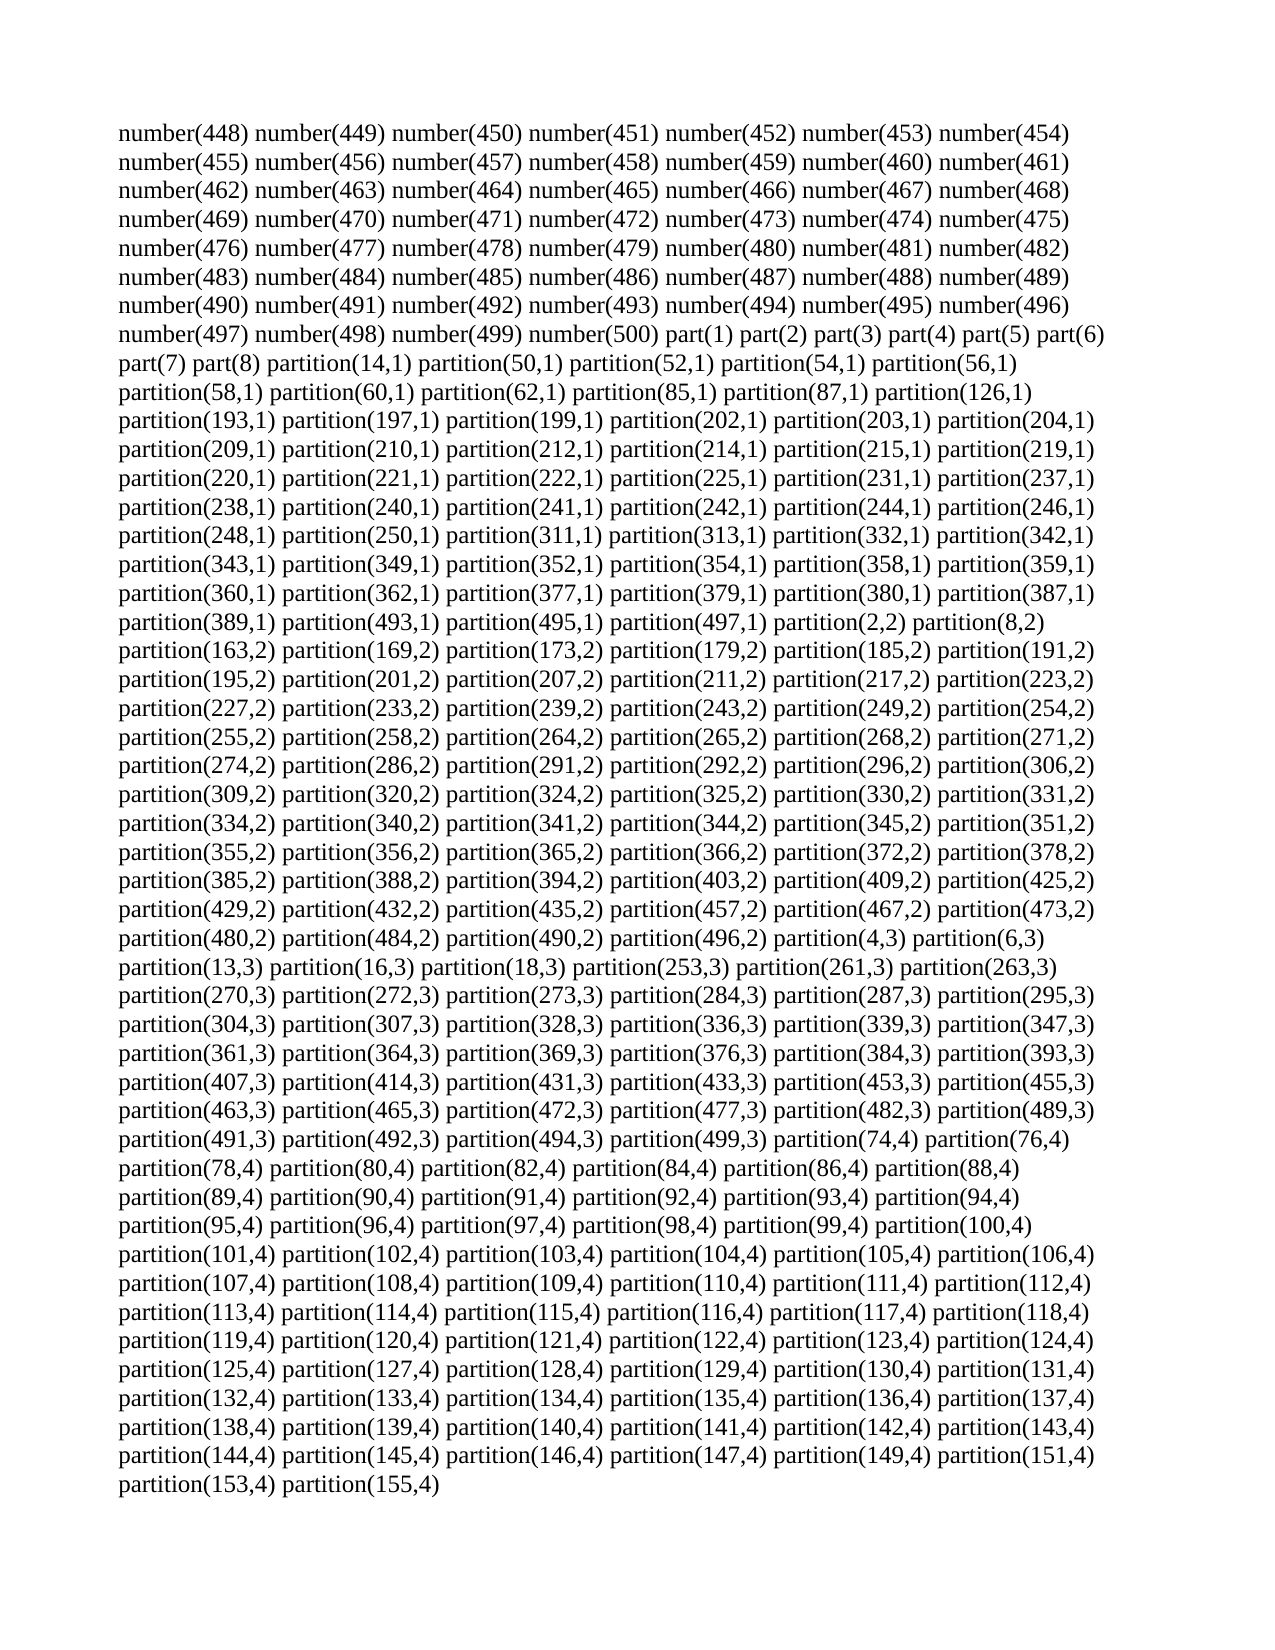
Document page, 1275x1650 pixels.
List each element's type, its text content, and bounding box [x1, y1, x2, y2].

text number(448) number(449) number(450) number(451) number(452) number(453) number(454) number(455) number(456) number(457) number(458) number(459) number(460) number(461) number(462) number(463) number(464) number(465) number(466) number(467) number(468) number(469) number(470) number(471) number(472) number(473) number(474) number(475) number(476) number(477) number(478) number(479) number(480) number(481) number(482) number(483) number(484) number(485) number(486) number(487) number(488) number(489) number(490) number(491) number(492) number(493) number(494) number(495) number(496) number(497) number(498) number(499) number(500) part(1) part(2) part(3) part(4) part(5) part(6) part(7) part(8) partition(14,1) partition(50,1) partition(52,1) partition(54,1) partition(56,1) partition(58,1) partition(60,1) partition(62,1) partition(85,1) partition(87,1) partition(126,1) partition(193,1) partition(197,1) partition(199,1) partition(202,1) partition(203,1) partition(204,1) partition(209,1) partition(210,1) partition(212,1) partition(214,1) partition(215,1) partition(219,1) partition(220,1) partition(221,1) partition(222,1) partition(225,1) partition(231,1) partition(237,1) partition(238,1) partition(240,1) partition(241,1) partition(242,1) partition(244,1) partition(246,1) partition(248,1) partition(250,1) partition(311,1) partition(313,1) partition(332,1) partition(342,1) partition(343,1) partition(349,1) partition(352,1) partition(354,1) partition(358,1) partition(359,1) partition(360,1) partition(362,1) partition(377,1) partition(379,1) partition(380,1) partition(387,1) partition(389,1) partition(493,1) partition(495,1) partition(497,1) partition(2,2) partition(8,2) partition(163,2) partition(169,2) partition(173,2) partition(179,2) partition(185,2) partition(191,2) partition(195,2) partition(201,2) partition(207,2) partition(211,2) partition(217,2) partition(223,2) partition(227,2) partition(233,2) partition(239,2) partition(243,2) partition(249,2) partition(254,2) partition(255,2) partition(258,2) partition(264,2) partition(265,2) partition(268,2) partition(271,2) partition(274,2) partition(286,2) partition(291,2) partition(292,2) partition(296,2) partition(306,2) partition(309,2) partition(320,2) partition(324,2) partition(325,2) partition(330,2) partition(331,2) partition(334,2) partition(340,2) partition(341,2) partition(344,2) partition(345,2) partition(351,2) partition(355,2) partition(356,2) partition(365,2) partition(366,2) partition(372,2) partition(378,2) partition(385,2) partition(388,2) partition(394,2) partition(403,2) partition(409,2) partition(425,2) partition(429,2) partition(432,2) partition(435,2) partition(457,2) partition(467,2) partition(473,2) partition(480,2) partition(484,2) partition(490,2) partition(496,2) partition(4,3) partition(6,3) partition(13,3) partition(16,3) partition(18,3) partition(253,3) partition(261,3) partition(263,3) partition(270,3) partition(272,3) partition(273,3) partition(284,3) partition(287,3) partition(295,3) partition(304,3) partition(307,3) partition(328,3) partition(336,3) partition(339,3) partition(347,3) partition(361,3) partition(364,3) partition(369,3) partition(376,3) partition(384,3) partition(393,3) partition(407,3) partition(414,3) partition(431,3) partition(433,3) partition(453,3) partition(455,3) partition(463,3) partition(465,3) partition(472,3) partition(477,3) partition(482,3) partition(489,3) partition(491,3) partition(492,3) partition(494,3) partition(499,3) partition(74,4) partition(76,4) partition(78,4) partition(80,4) partition(82,4) partition(84,4) partition(86,4) partition(88,4) partition(89,4) partition(90,4) partition(91,4) partition(92,4) partition(93,4) partition(94,4) partition(95,4) partition(96,4) partition(97,4) partition(98,4) partition(99,4) partition(100,4) partition(101,4) partition(102,4) partition(103,4) partition(104,4) partition(105,4) partition(106,4) partition(107,4) partition(108,4) partition(109,4) partition(110,4) partition(111,4) partition(112,4) partition(113,4) partition(114,4) partition(115,4) partition(116,4) partition(117,4) partition(118,4) partition(119,4) partition(120,4) partition(121,4) partition(122,4) partition(123,4) partition(124,4) partition(125,4) partition(127,4) partition(128,4) partition(129,4) partition(130,4) partition(131,4) partition(132,4) partition(133,4) partition(134,4) partition(135,4) partition(136,4) partition(137,4) partition(138,4) partition(139,4) partition(140,4) partition(141,4) partition(142,4) partition(143,4) partition(144,4) partition(145,4) partition(146,4) partition(147,4) partition(149,4) partition(151,4) partition(153,4) partition(155,4) [118, 118, 1157, 1498]
